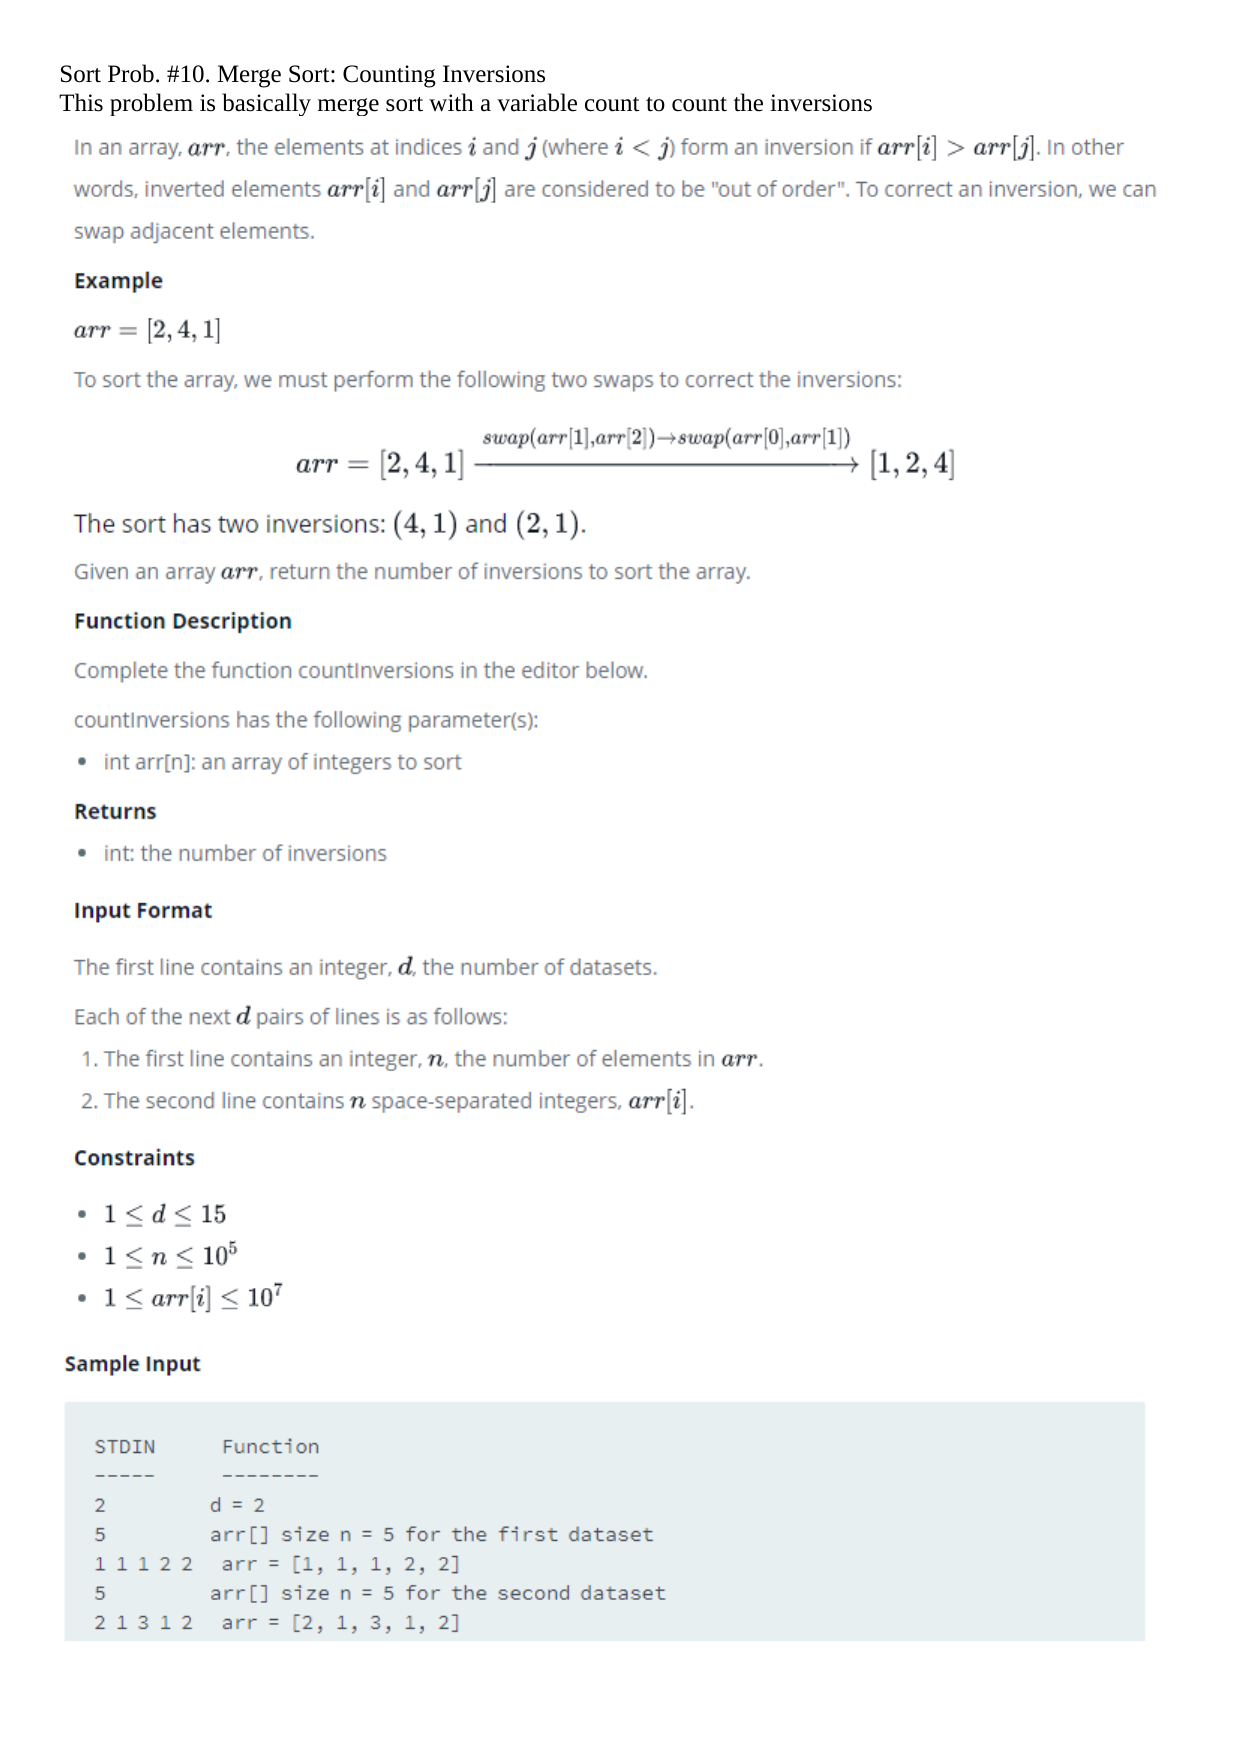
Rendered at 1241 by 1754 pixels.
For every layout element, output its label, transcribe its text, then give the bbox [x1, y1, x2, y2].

text This problem is basically merge sort with a variable count to count the inversions [59, 88, 1181, 116]
text Sort Prob. #10. Merge Sort: Counting Inversions [59, 59, 1181, 88]
picture [59, 1345, 1182, 1641]
picture [59, 116, 1182, 1317]
